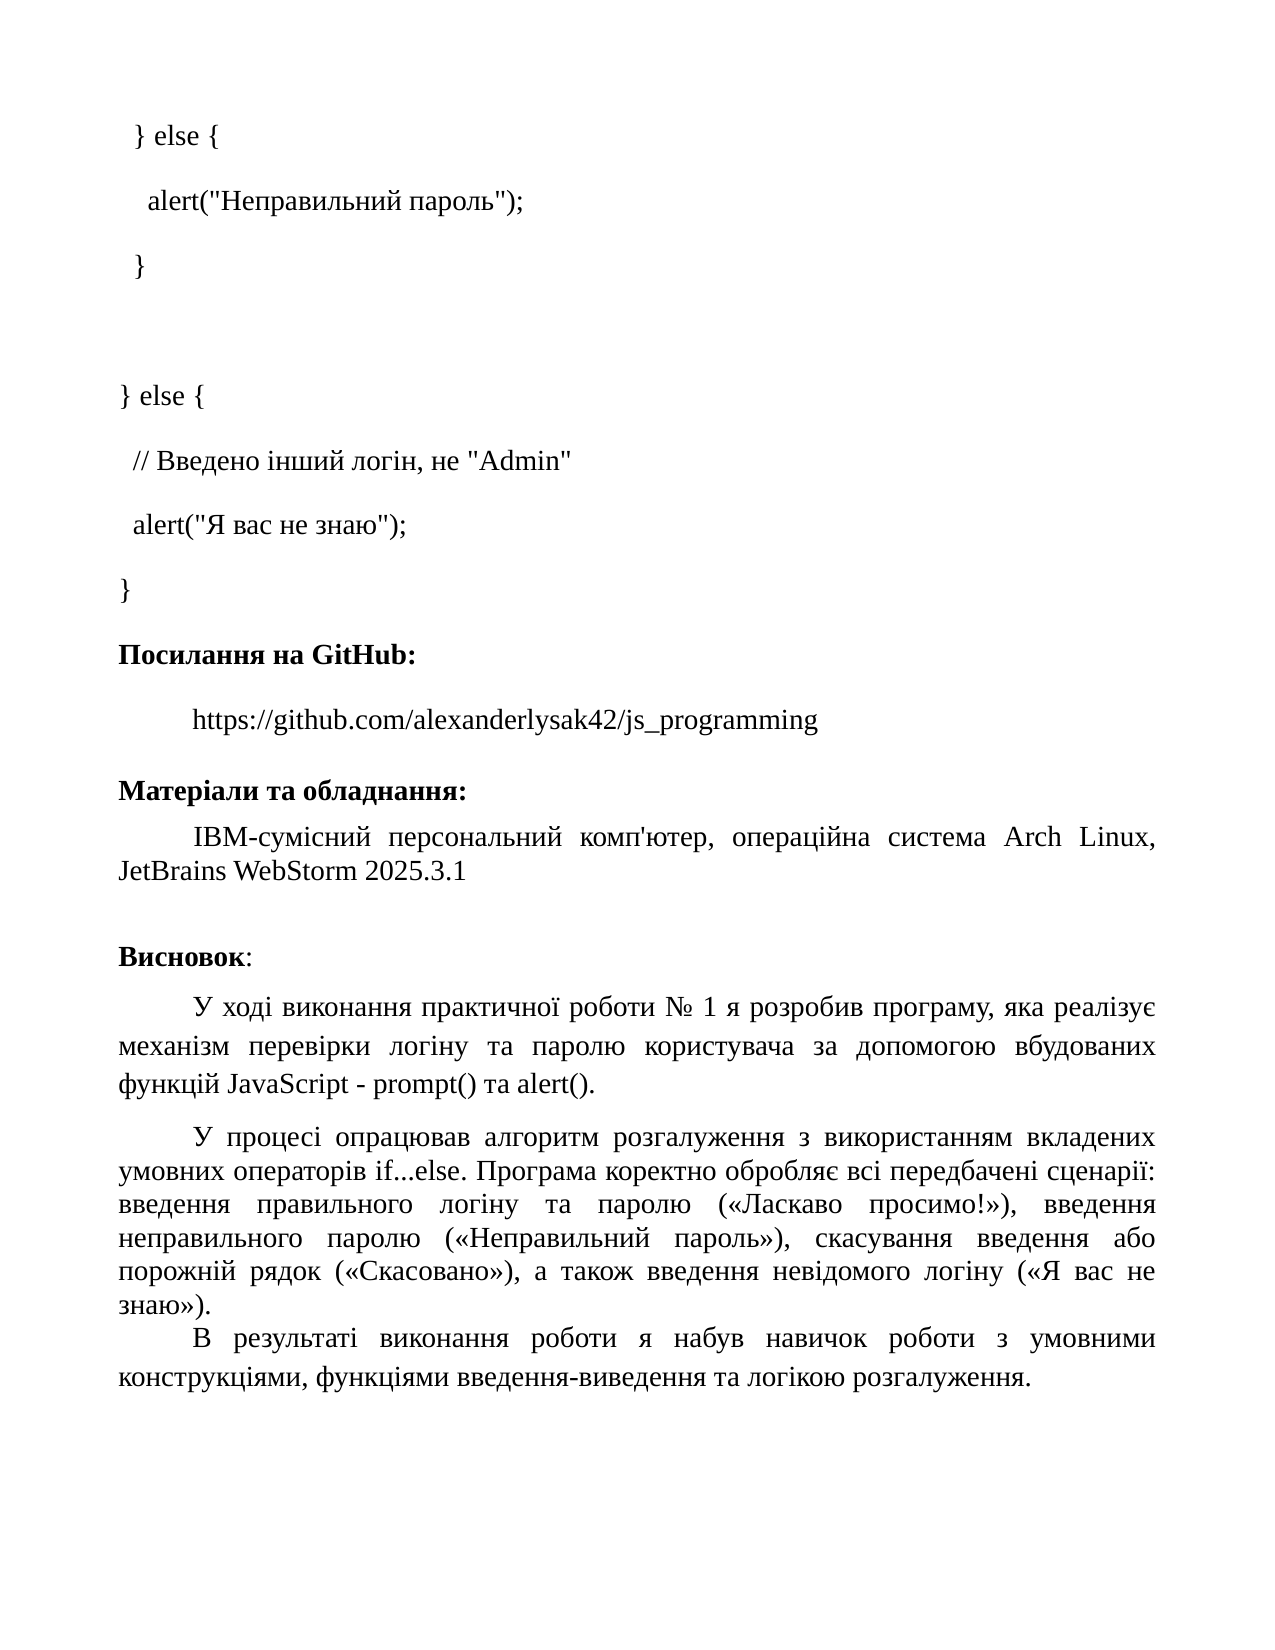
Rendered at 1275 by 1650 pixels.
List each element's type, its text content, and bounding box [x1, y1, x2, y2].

text Посилання на GitHub: [118, 637, 1157, 671]
text } [118, 572, 1157, 606]
text Матеріали та обладнання: [118, 773, 1157, 807]
text } else { [118, 378, 1157, 411]
text У ході виконання практичної роботи № 1 я розробив програму, яка реалізує механізм перевірки логіну та паролю користувача за допомогою вбудованих функцій JavaScript - prompt() та alert(). [118, 989, 1157, 1100]
text У процесі опрацював алгоритм розгалуження з використанням вкладених умовних операторів if...else. Програма коректно обробляє всі передбачені сценарії: введення правильного логіну та паролю («Ласкаво просимо!»), введення неправильного паролю («Неправильний пароль»), скасування введення або порожній рядок («Скасовано»), а також введення невідомого логіну («Я вас не знаю»). [118, 1119, 1157, 1321]
text В результаті виконання роботи я набув навичок роботи з умовними конструкціями, функціями введення-виведення та логікою розгалуження. [118, 1321, 1157, 1393]
text } else { [118, 118, 1157, 152]
text https://github.com/alexanderlysak42/js_programming [118, 702, 1157, 736]
text IBM-сумісний персональний комп'ютер, операційна система Arch Linux, JetBrains WebStorm 2025.3.1 [118, 819, 1157, 886]
text // Введено інший логін, не "Admin" [118, 443, 1157, 476]
text Висновок: [118, 939, 1157, 972]
text alert("Я вас не знаю"); [118, 507, 1157, 541]
text alert("Неправильний пароль"); [118, 183, 1157, 217]
text } [118, 248, 1157, 281]
